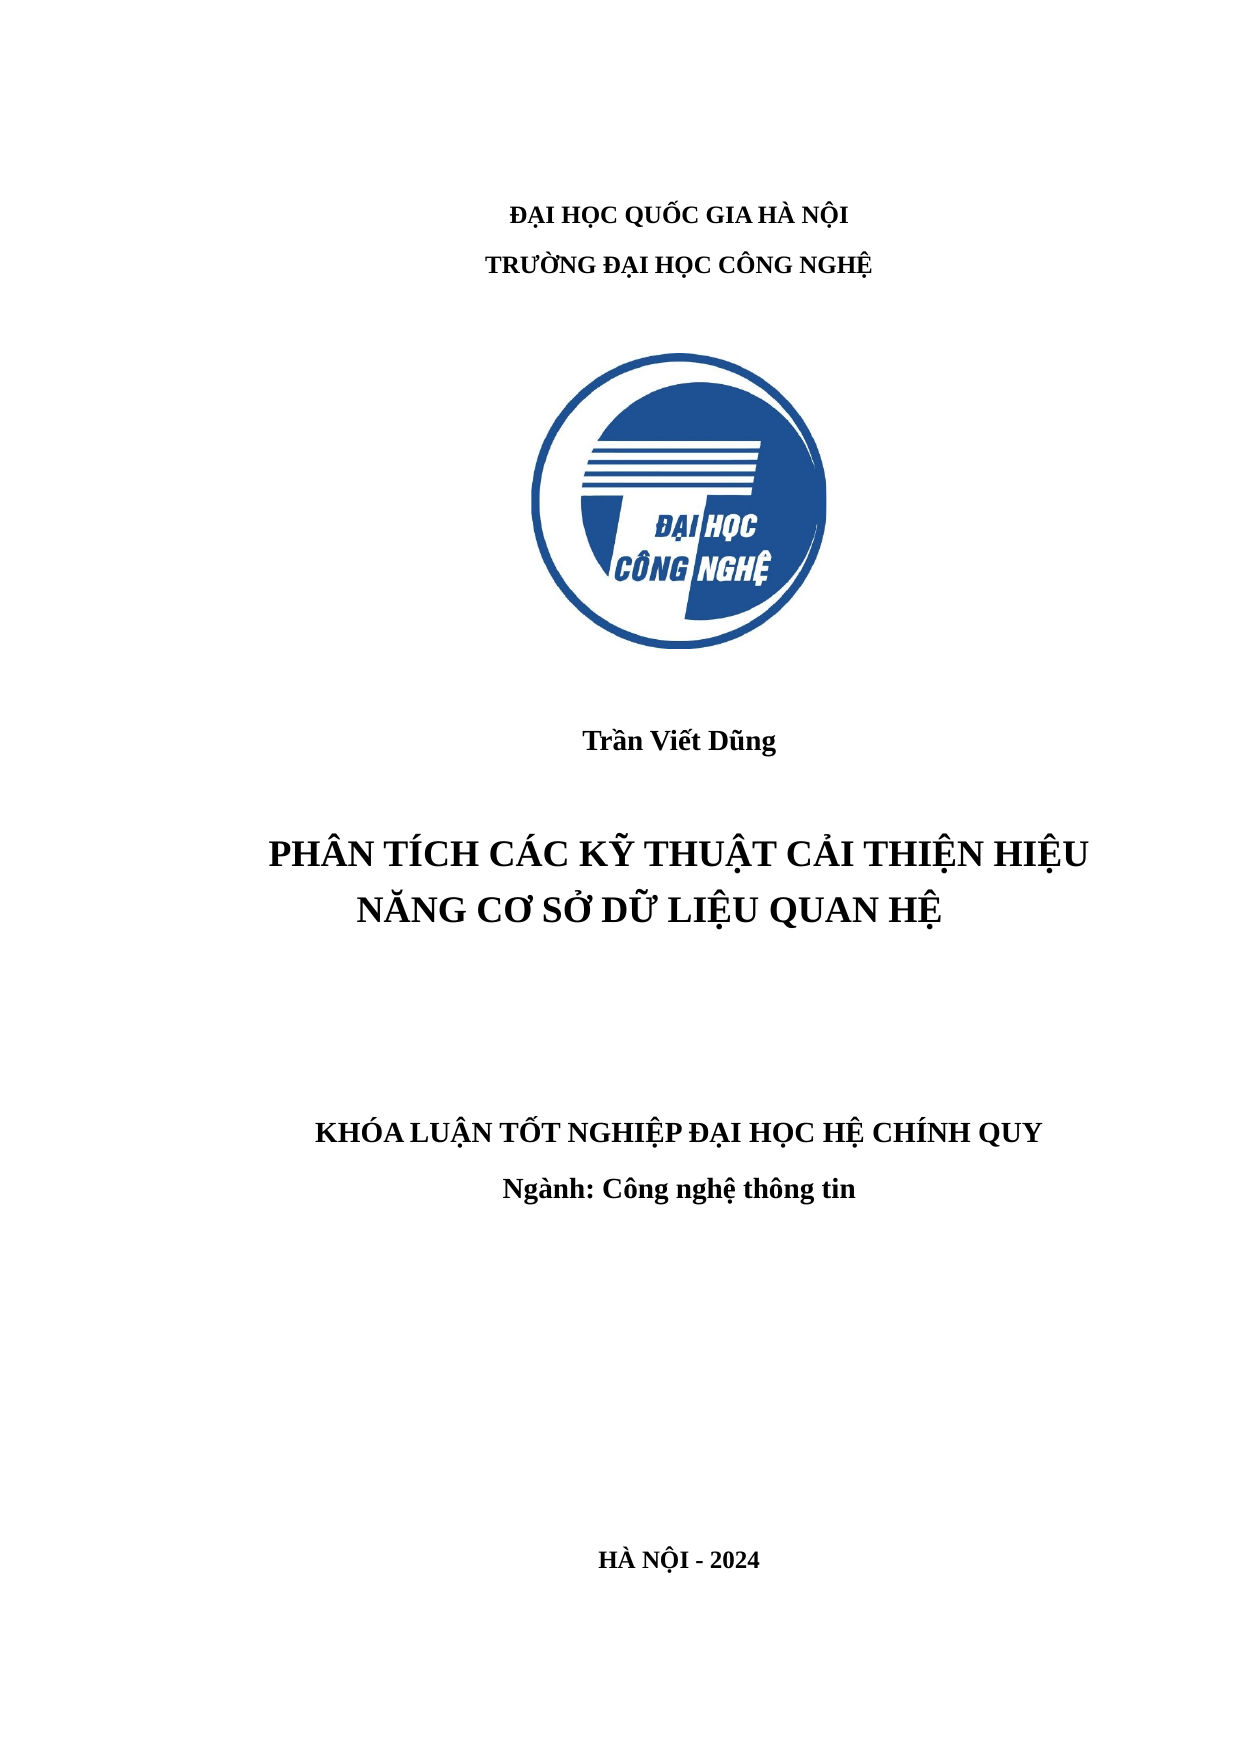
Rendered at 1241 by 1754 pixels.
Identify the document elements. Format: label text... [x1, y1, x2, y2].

text Trần Viết Dũng [177, 723, 1122, 756]
picture [531, 353, 827, 649]
text KHÓA LUẬN TỐT NGHIỆP ĐẠI HỌC HỆ CHÍNH QUY [177, 1115, 1122, 1149]
text Ngành: Công nghệ thông tin [177, 1171, 1122, 1205]
text TRƯỜNG ĐẠI HỌC CÔNG NGHỆ [177, 250, 1122, 279]
text ĐẠI HỌC QUỐC GIA HÀ NỘI [177, 201, 1122, 229]
text PHÂN TÍCH CÁC KỸ THUẬT CẢI THIỆN HIỆU NĂNG CƠ SỞ DỮ LIỆU QUAN HỆ [177, 832, 1122, 931]
text HÀ NỘI - 2024 [177, 1545, 1122, 1573]
